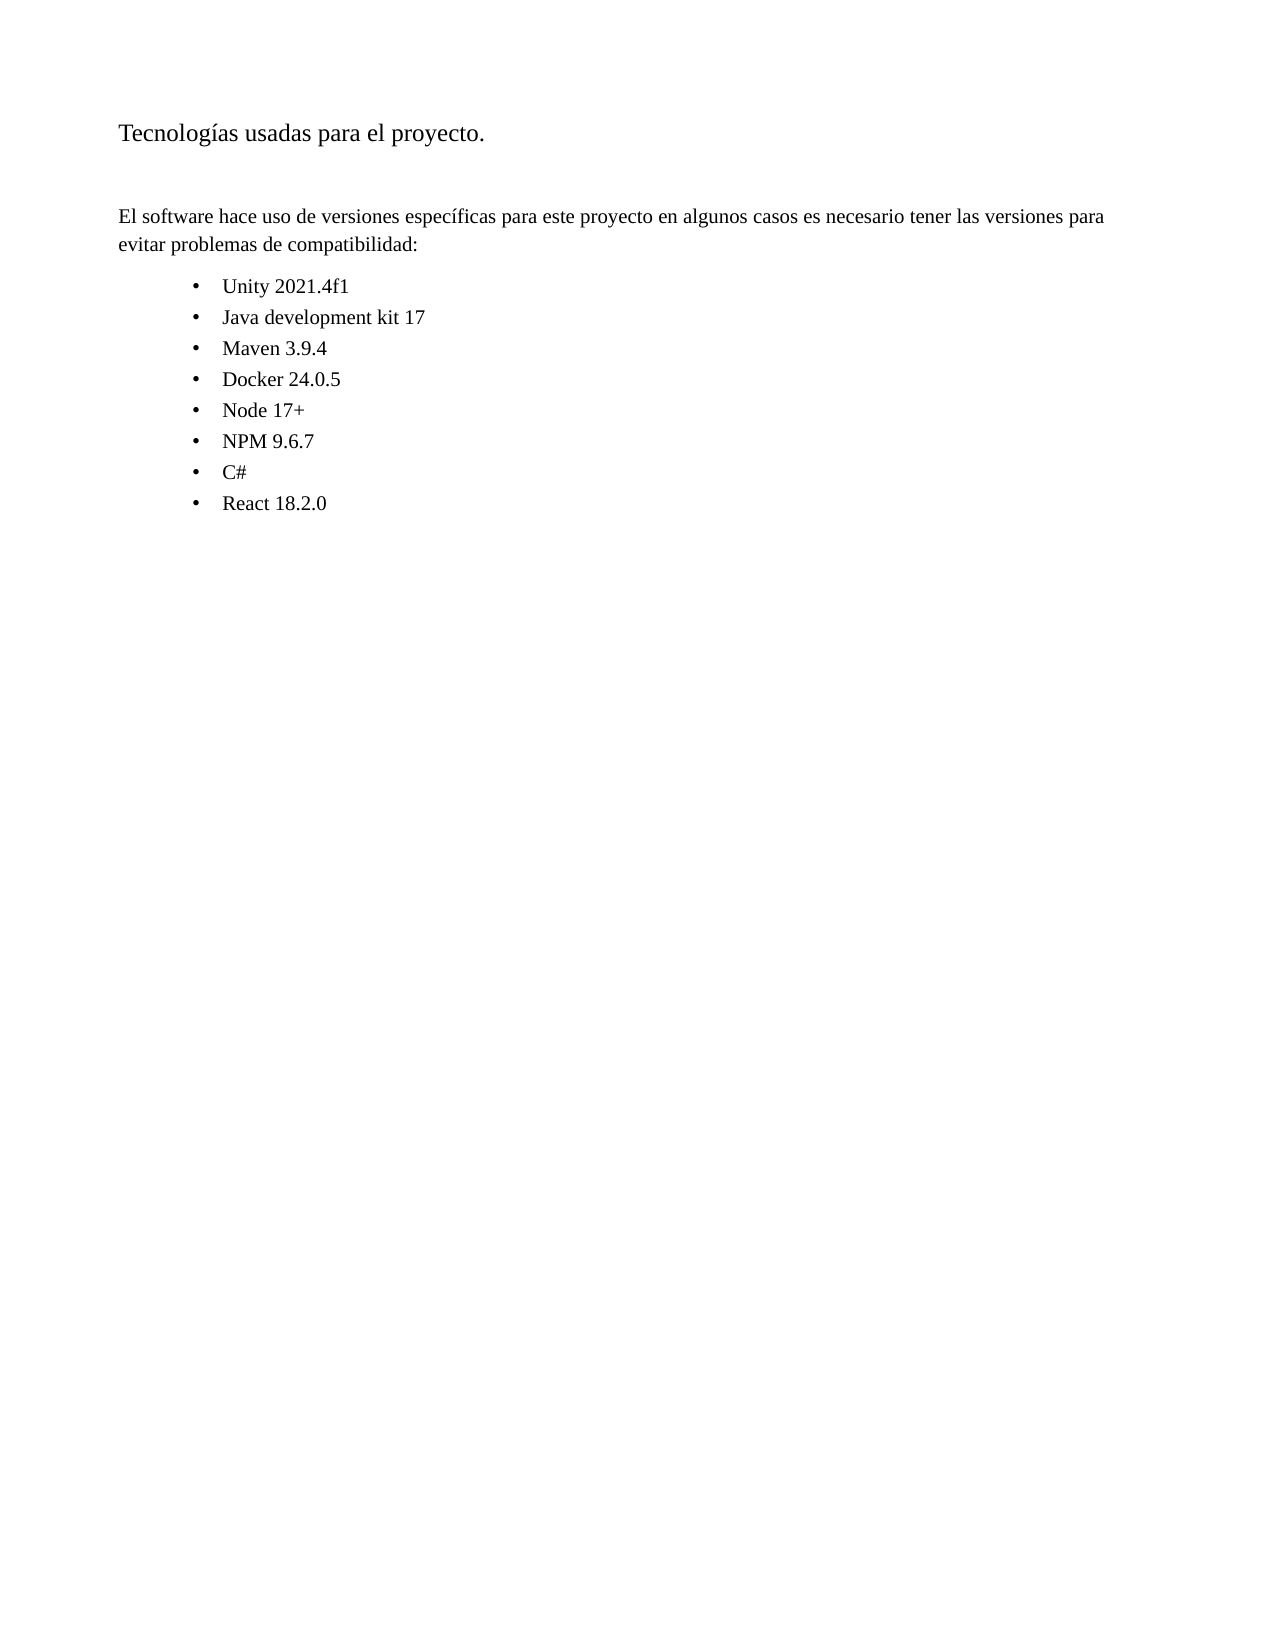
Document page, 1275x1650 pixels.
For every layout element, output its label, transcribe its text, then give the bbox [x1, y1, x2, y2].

list Node 17+ [192, 398, 1157, 422]
list Docker 24.0.5 [192, 367, 1157, 391]
list Java development kit 17 [192, 305, 1157, 329]
list NPM 9.6.7 [192, 429, 1157, 453]
text Tecnologías usadas para el proyecto. [118, 118, 1157, 147]
text El software hace uso de versiones específicas para este proyecto en algunos casos es necesario tener las versiones para evitar problemas de compatibilidad: [118, 204, 1157, 256]
list Maven 3.9.4 [192, 336, 1157, 360]
list Unity 2021.4f1 [192, 274, 1157, 298]
list C# [192, 460, 1157, 484]
list React 18.2.0 [192, 491, 1157, 515]
